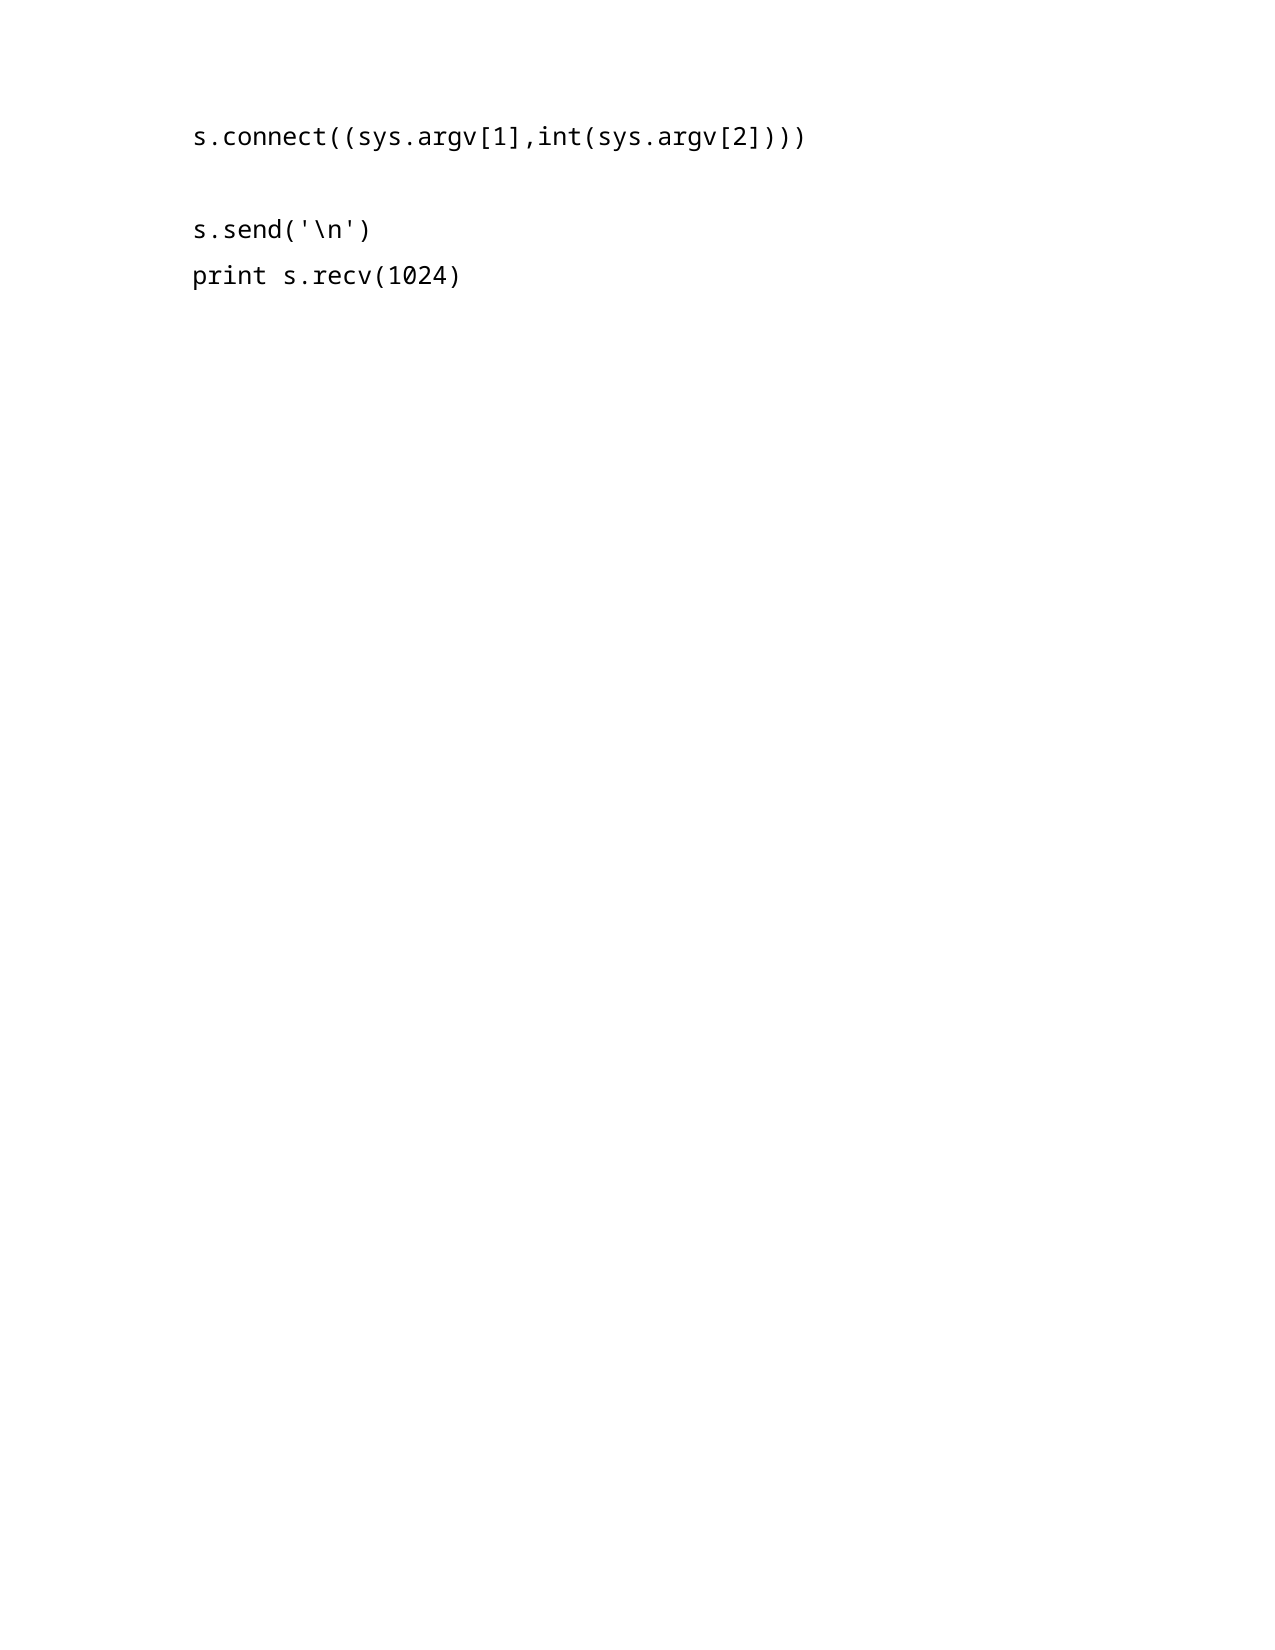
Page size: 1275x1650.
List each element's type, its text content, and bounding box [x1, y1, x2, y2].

text s.send('\n') [192, 211, 1157, 245]
text print s.recv(1024) [192, 258, 1157, 292]
text s.connect((sys.argv[1],int(sys.argv[2]))) [192, 118, 1157, 152]
